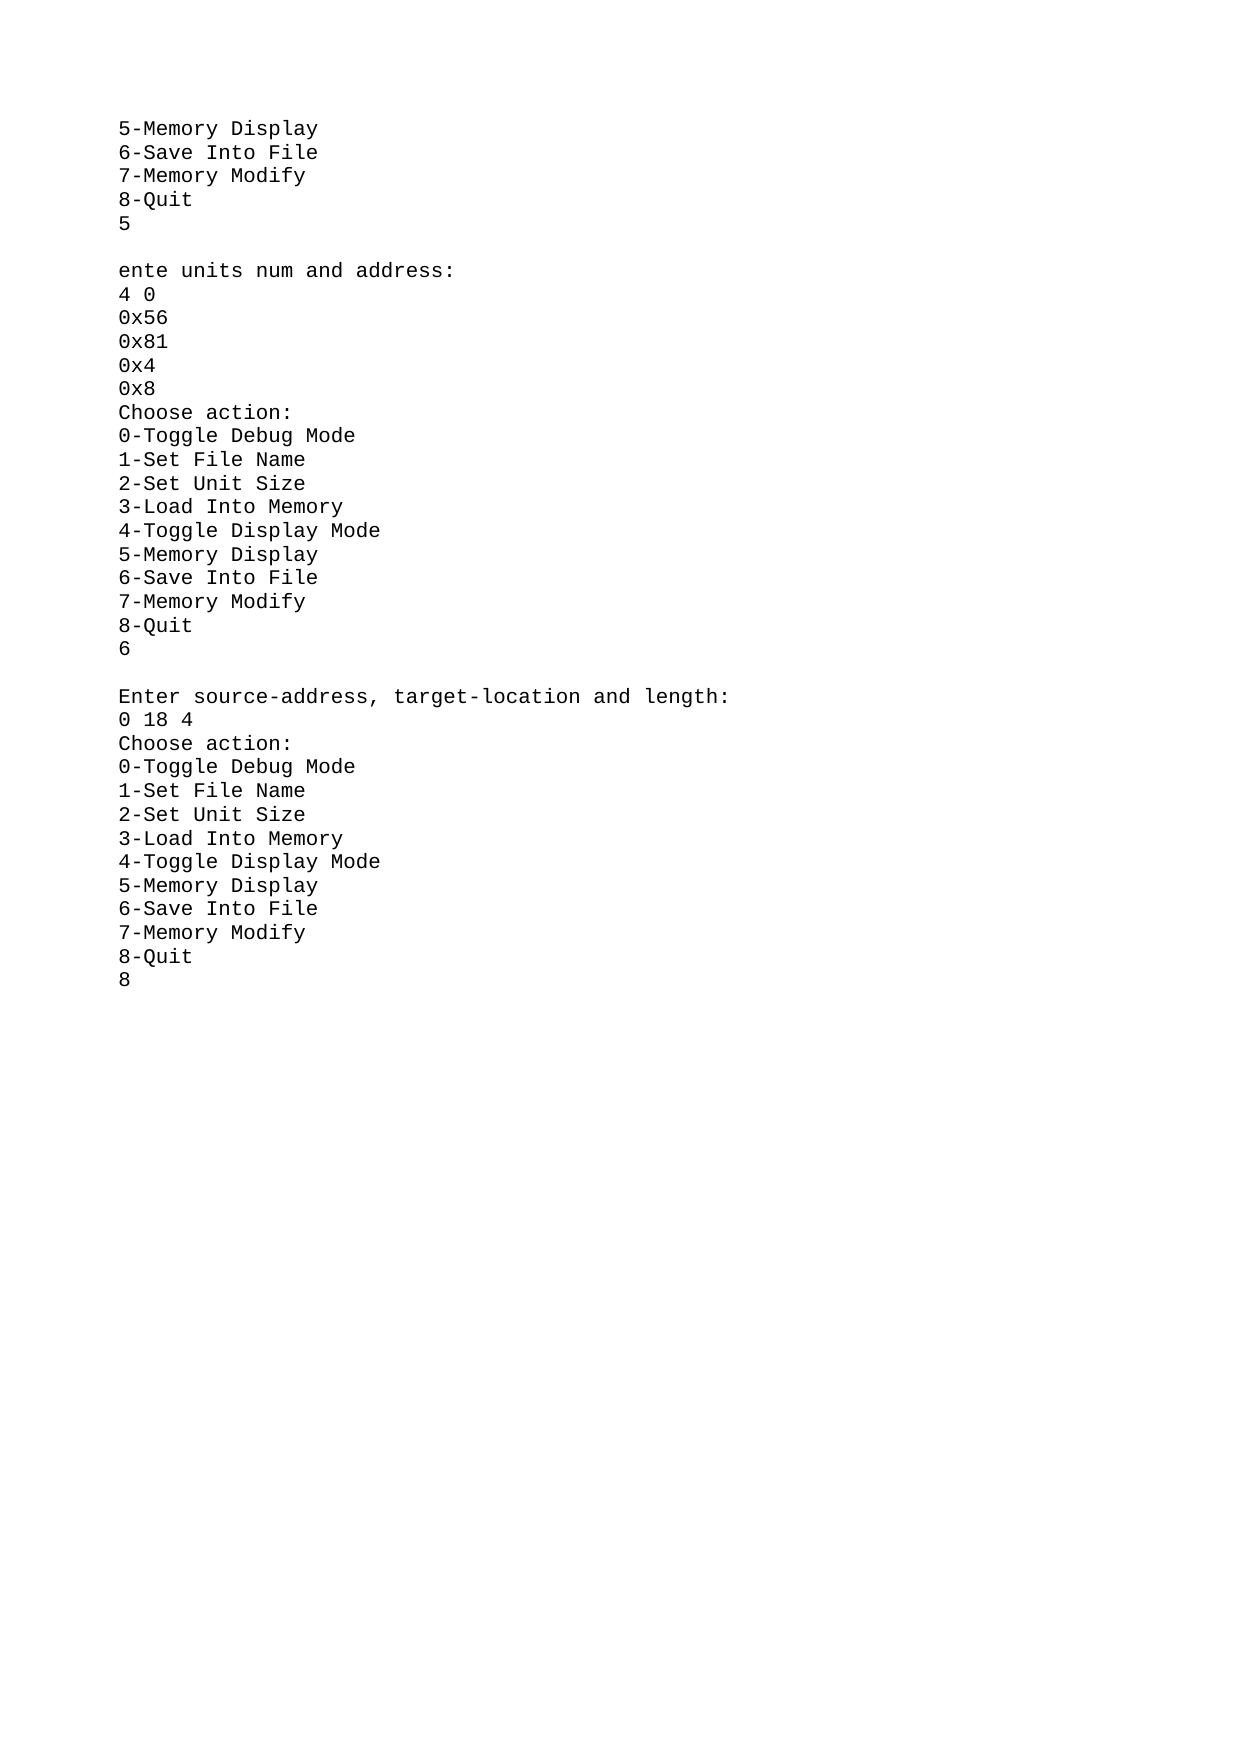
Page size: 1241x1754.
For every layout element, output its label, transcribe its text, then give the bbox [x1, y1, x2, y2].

text 0-Toggle Debug Mode [118, 757, 1122, 780]
text 8 [118, 969, 1122, 993]
text 2-Set Unit Size [118, 804, 1122, 827]
text 5-Memory Display [118, 118, 1122, 142]
text 7-Memory Modify [118, 591, 1122, 615]
text 6-Save Into File [118, 898, 1122, 922]
text Choose action: [118, 402, 1122, 426]
text 3-Load Into Memory [118, 827, 1122, 851]
text 4-Toggle Display Mode [118, 851, 1122, 875]
text 8-Quit [118, 189, 1122, 213]
text 6-Save Into File [118, 142, 1122, 165]
text 0x56 [118, 307, 1122, 331]
text 0x4 [118, 354, 1122, 378]
text 5 [118, 213, 1122, 236]
text 7-Memory Modify [118, 922, 1122, 946]
text ente units num and address: [118, 260, 1122, 284]
text 1-Set File Name [118, 780, 1122, 804]
text 4 0 [118, 284, 1122, 307]
text 5-Memory Display [118, 875, 1122, 898]
text 8-Quit [118, 946, 1122, 969]
text 5-Memory Display [118, 544, 1122, 567]
text 4-Toggle Display Mode [118, 520, 1122, 544]
text 1-Set File Name [118, 449, 1122, 473]
text 0-Toggle Debug Mode [118, 426, 1122, 449]
text Choose action: [118, 733, 1122, 757]
text Enter source-address, target-location and length: [118, 686, 1122, 709]
text 6 [118, 638, 1122, 662]
text 2-Set Unit Size [118, 473, 1122, 496]
text 7-Memory Modify [118, 165, 1122, 189]
text 6-Save Into File [118, 567, 1122, 591]
text 0x8 [118, 378, 1122, 402]
text 3-Load Into Memory [118, 496, 1122, 520]
text 0 18 4 [118, 709, 1122, 733]
text 0x81 [118, 331, 1122, 354]
text 8-Quit [118, 615, 1122, 638]
